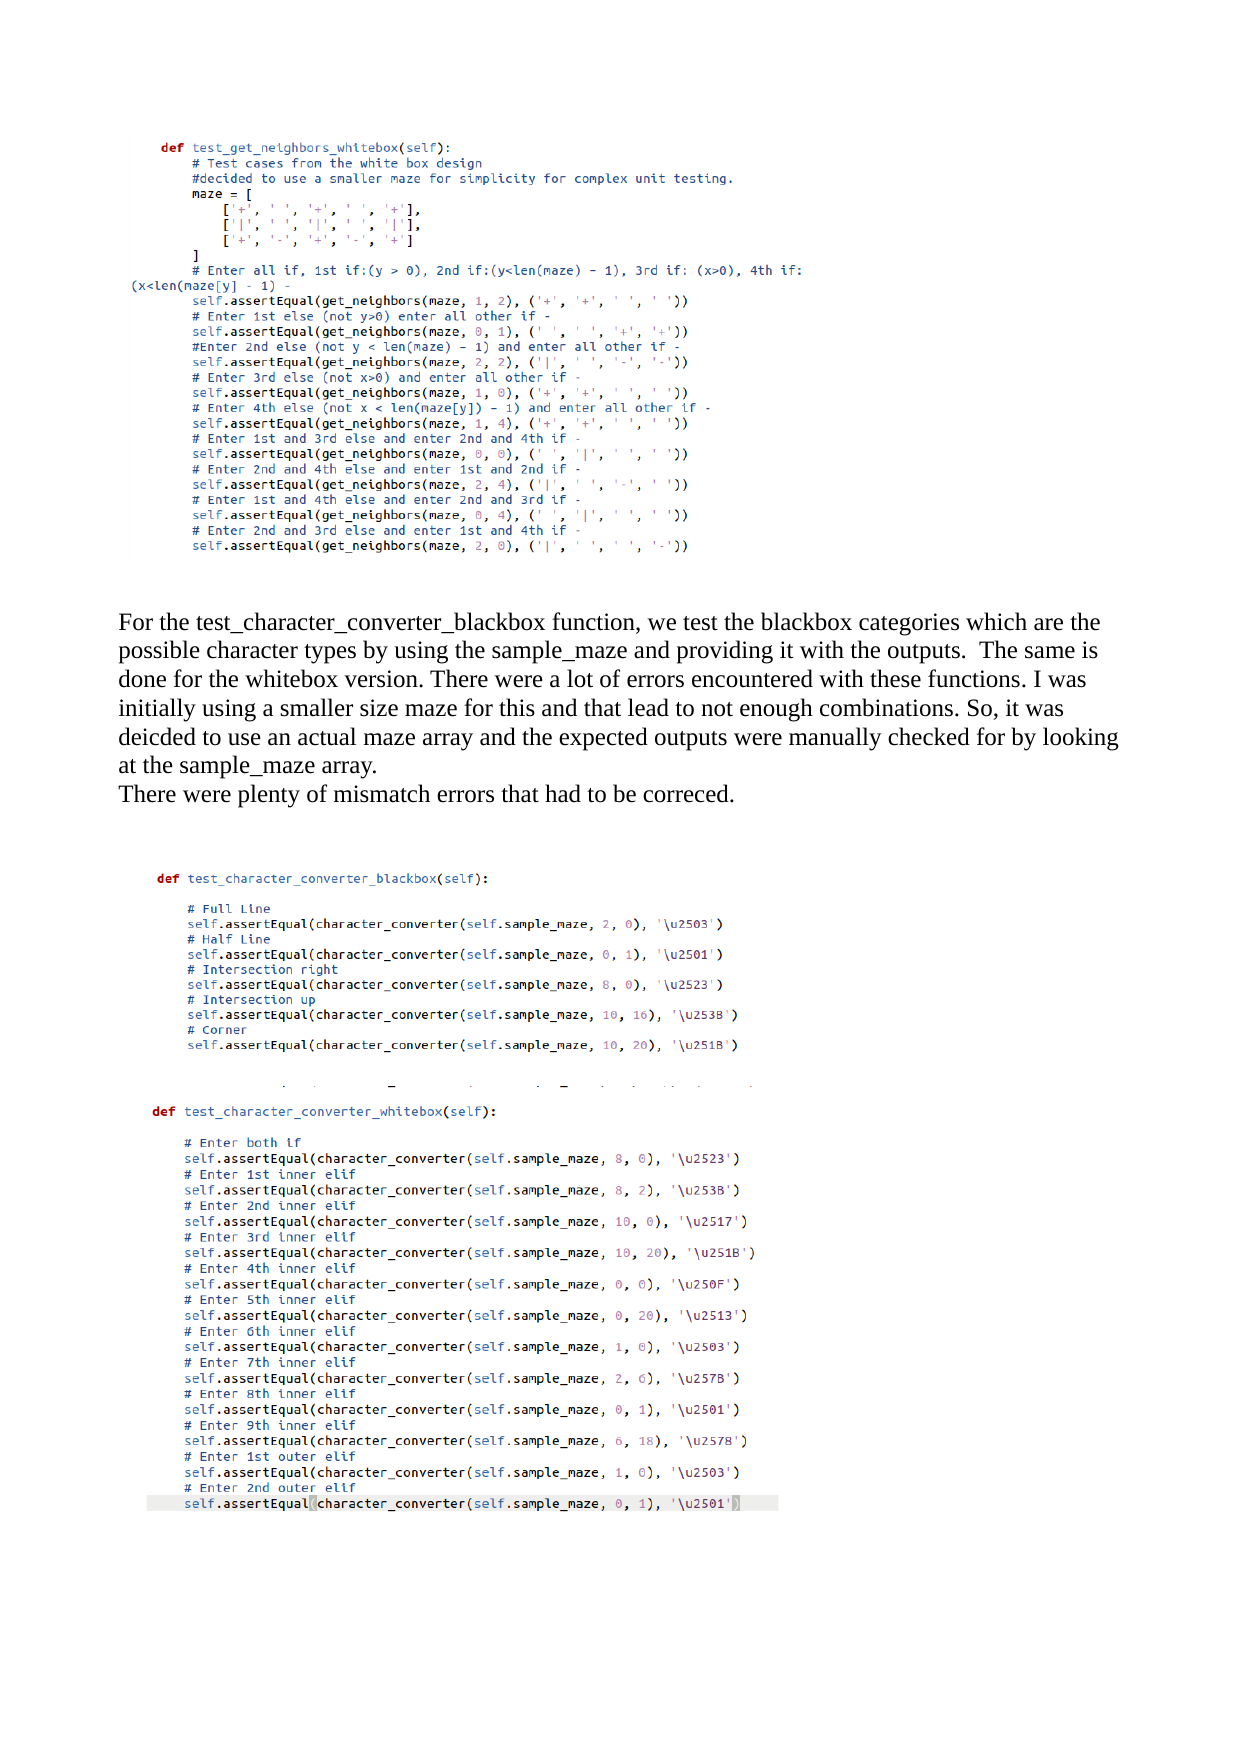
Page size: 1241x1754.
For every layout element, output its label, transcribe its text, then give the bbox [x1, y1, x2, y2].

picture [127, 135, 814, 564]
picture [151, 865, 743, 1064]
picture [146, 1086, 779, 1519]
text For the test_character_converter_blackbox function, we test the blackbox categories which are the possible character types by using the sample_maze and providing it with the outputs. The same is done for the whitebox version. There were a lot of errors encountered with these functions. I was initially using a smaller size maze for this and that lead to not enough combinations. So, it was deicded to use an actual maze array and the expected outputs were manually checked for by looking at the sample_maze array. [118, 607, 1122, 779]
text There were plenty of mismatch errors that had to be correced. [118, 779, 1122, 808]
